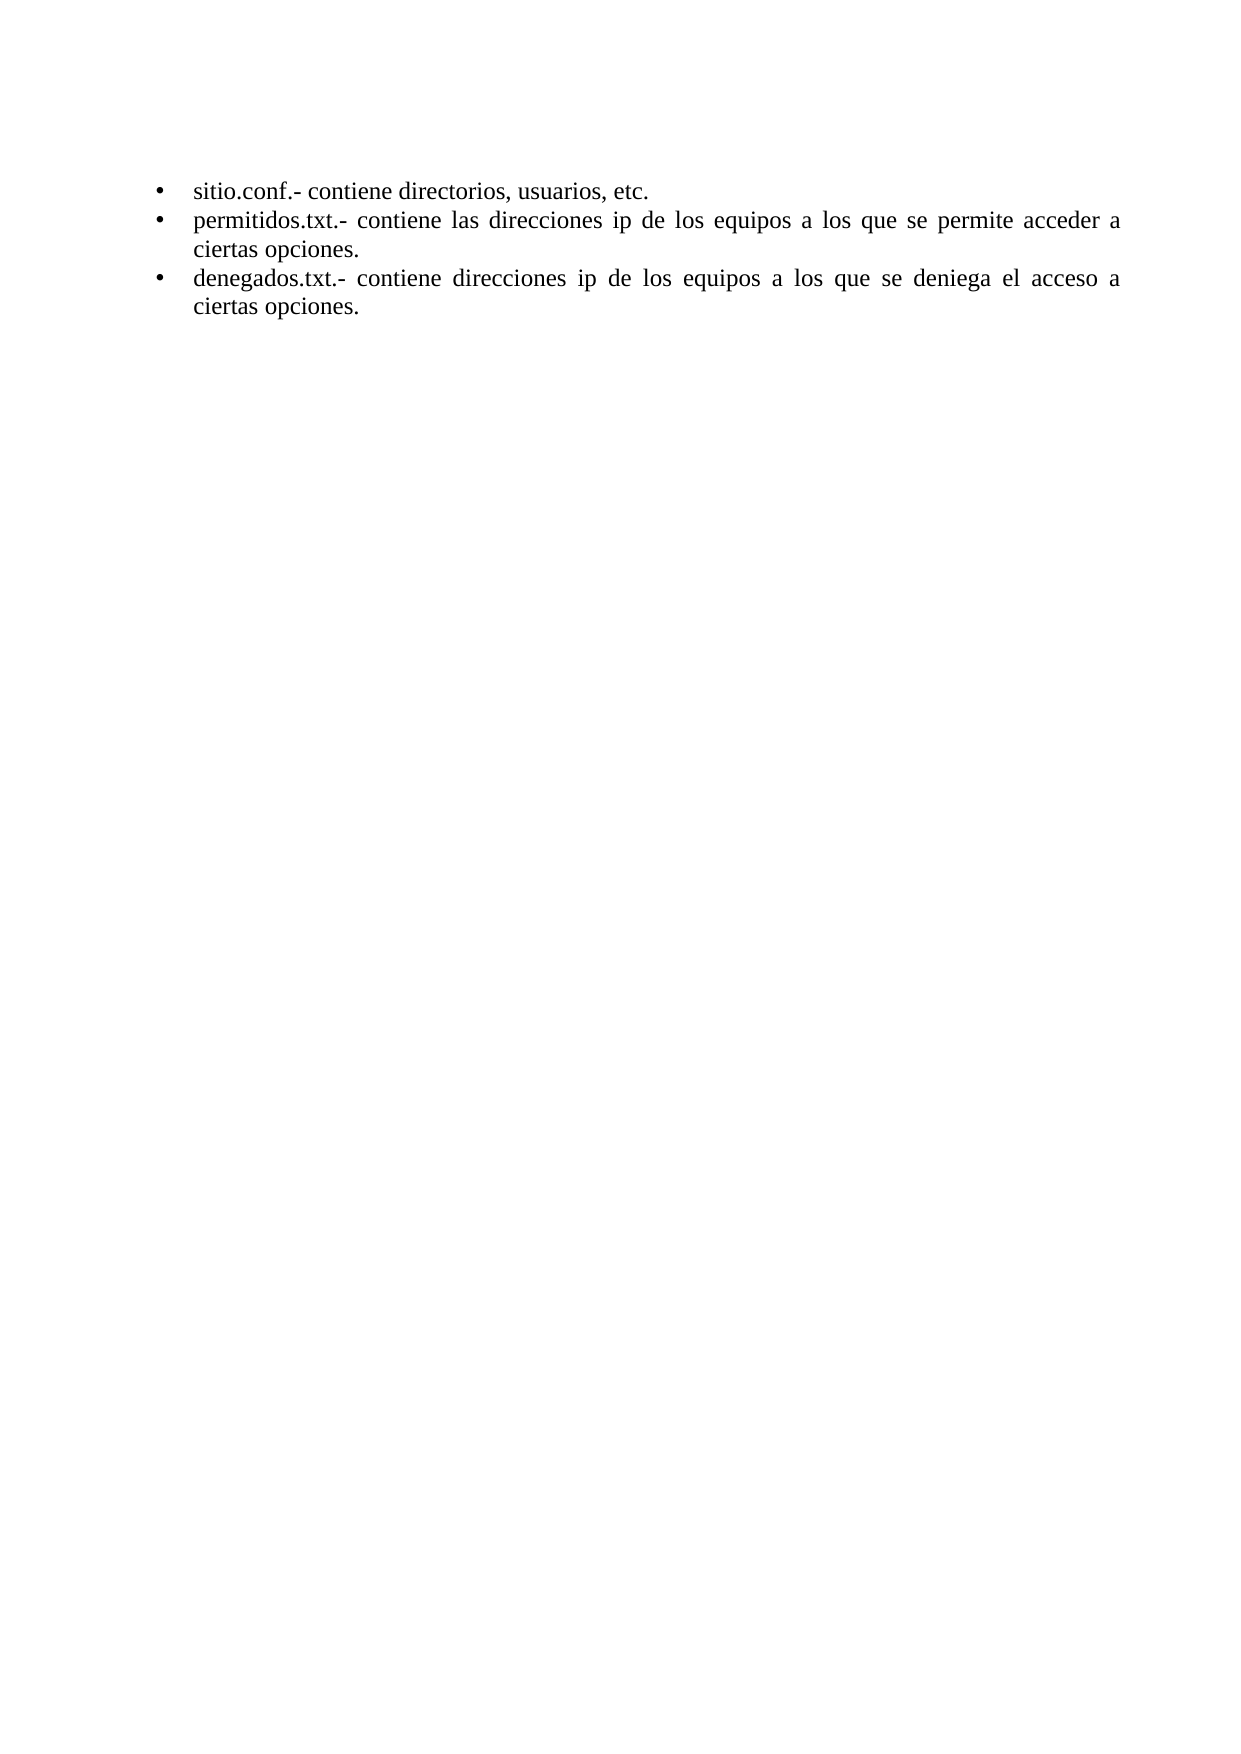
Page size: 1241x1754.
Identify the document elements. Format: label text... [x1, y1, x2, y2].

list denegados.txt.- contiene direcciones ip de los equipos a los que se deniega el acceso a ciertas opciones. [156, 263, 1122, 320]
list sitio.conf.- contiene directorios, usuarios, etc. [156, 176, 1122, 205]
list permitidos.txt.- contiene las direcciones ip de los equipos a los que se permite acceder a ciertas opciones. [156, 205, 1122, 263]
